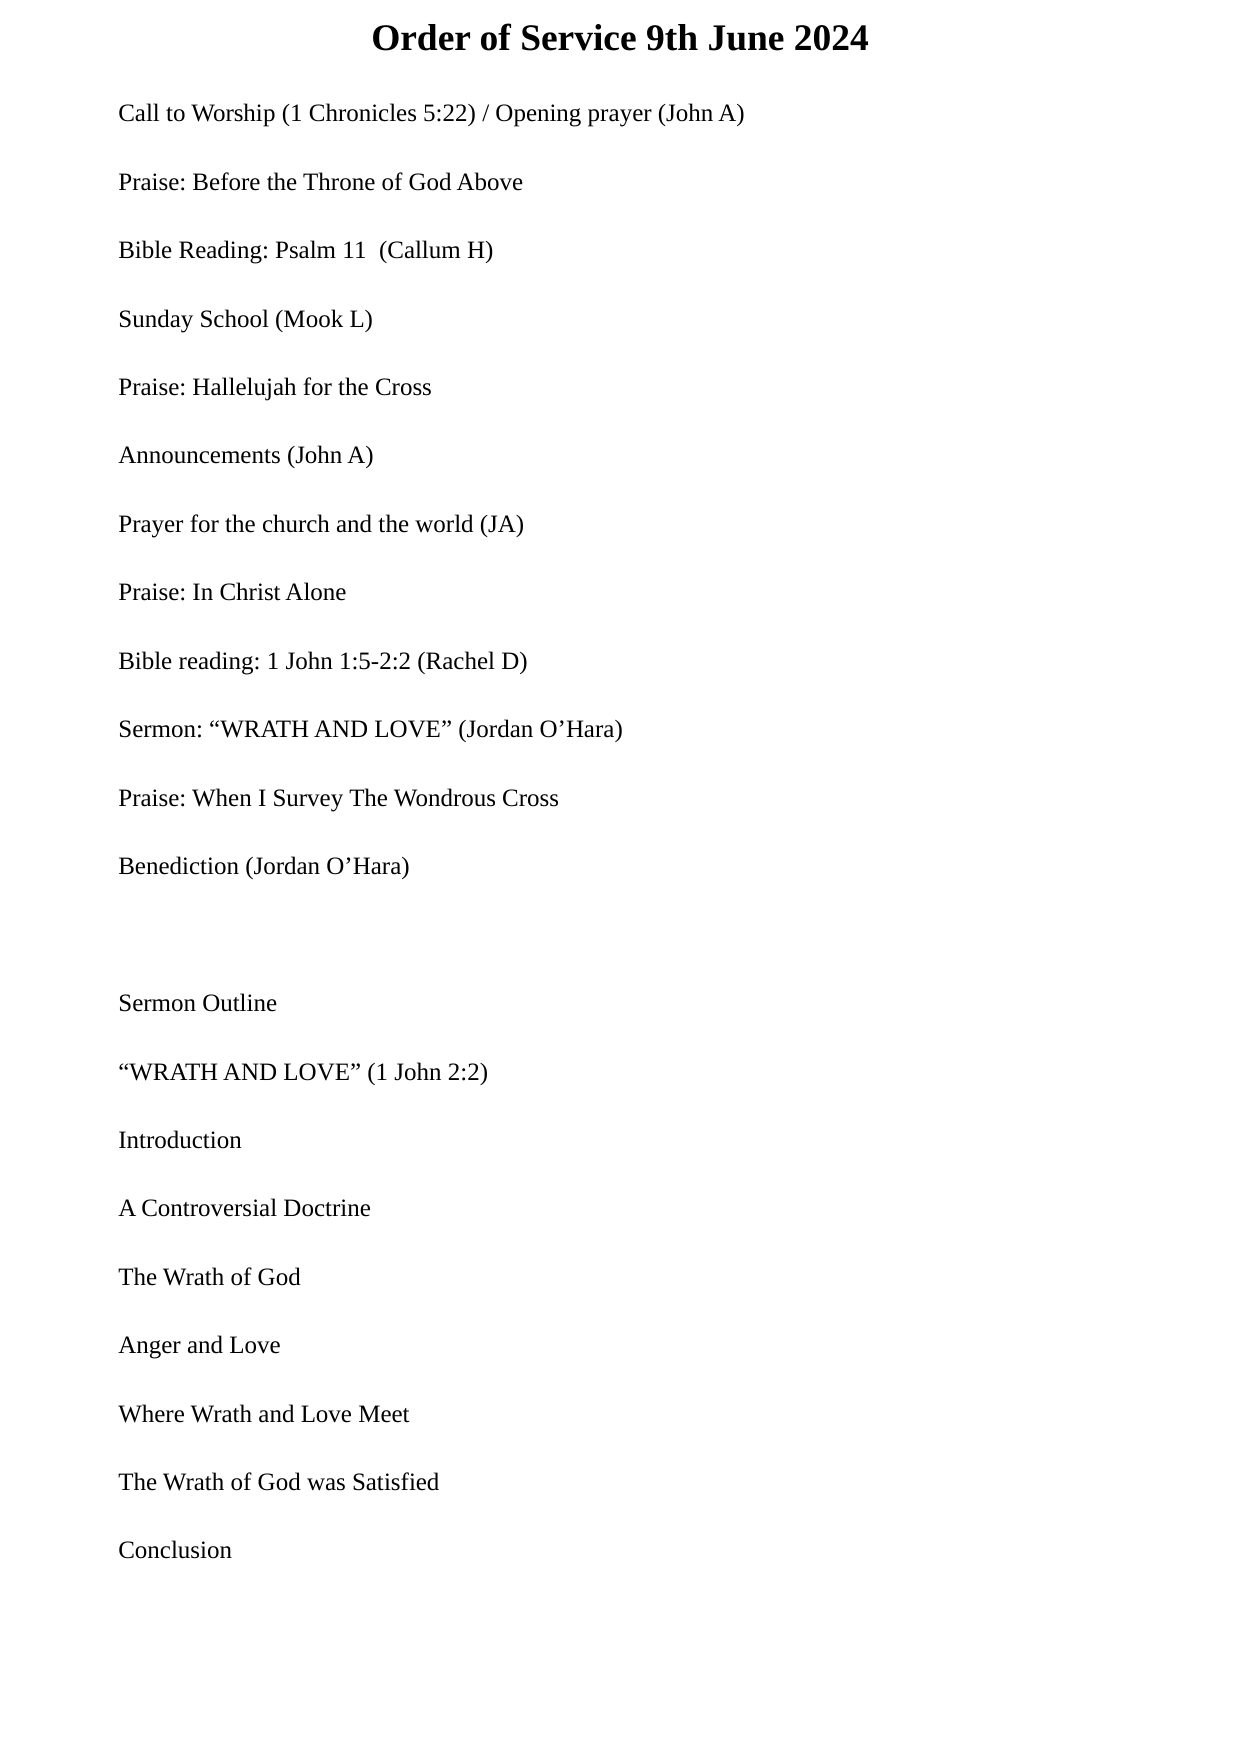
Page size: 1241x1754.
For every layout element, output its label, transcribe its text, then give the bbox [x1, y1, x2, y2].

text Conclusion [118, 1536, 1122, 1564]
text Sunday School (Mook L) [118, 304, 1122, 332]
text Announcements (John A) [118, 441, 1122, 469]
text Praise: Before the Throne of God Above [118, 167, 1122, 196]
text Bible reading: 1 John 1:5-2:2 (Rachel D) [118, 646, 1122, 675]
text Prayer for the church and the world (JA) [118, 509, 1122, 538]
text Bible Reading: Psalm 11 (Callum H) [118, 235, 1122, 264]
text Praise: In Christ Alone [118, 577, 1122, 606]
text Call to Worship (1 Chronicles 5:22) / Opening prayer (John A) [118, 98, 1122, 127]
text The Wrath of God [118, 1262, 1122, 1291]
text Benediction (Jordan O’Hara) [118, 851, 1122, 880]
text Introduction [118, 1125, 1122, 1154]
text Praise: When I Survey The Wondrous Cross [118, 783, 1122, 812]
text Sermon: “WRATH AND LOVE” (Jordan O’Hara) [118, 714, 1122, 743]
text Where Wrath and Love Meet [118, 1399, 1122, 1427]
text Sermon Outline [118, 988, 1122, 1017]
text The Wrath of God was Satisfied [118, 1467, 1122, 1496]
text “WRATH AND LOVE” (1 John 2:2) [118, 1057, 1122, 1085]
text Praise: Hallelujah for the Cross [118, 372, 1122, 401]
text A Controversial Doctrine [118, 1193, 1122, 1222]
text Anger and Love [118, 1330, 1122, 1359]
